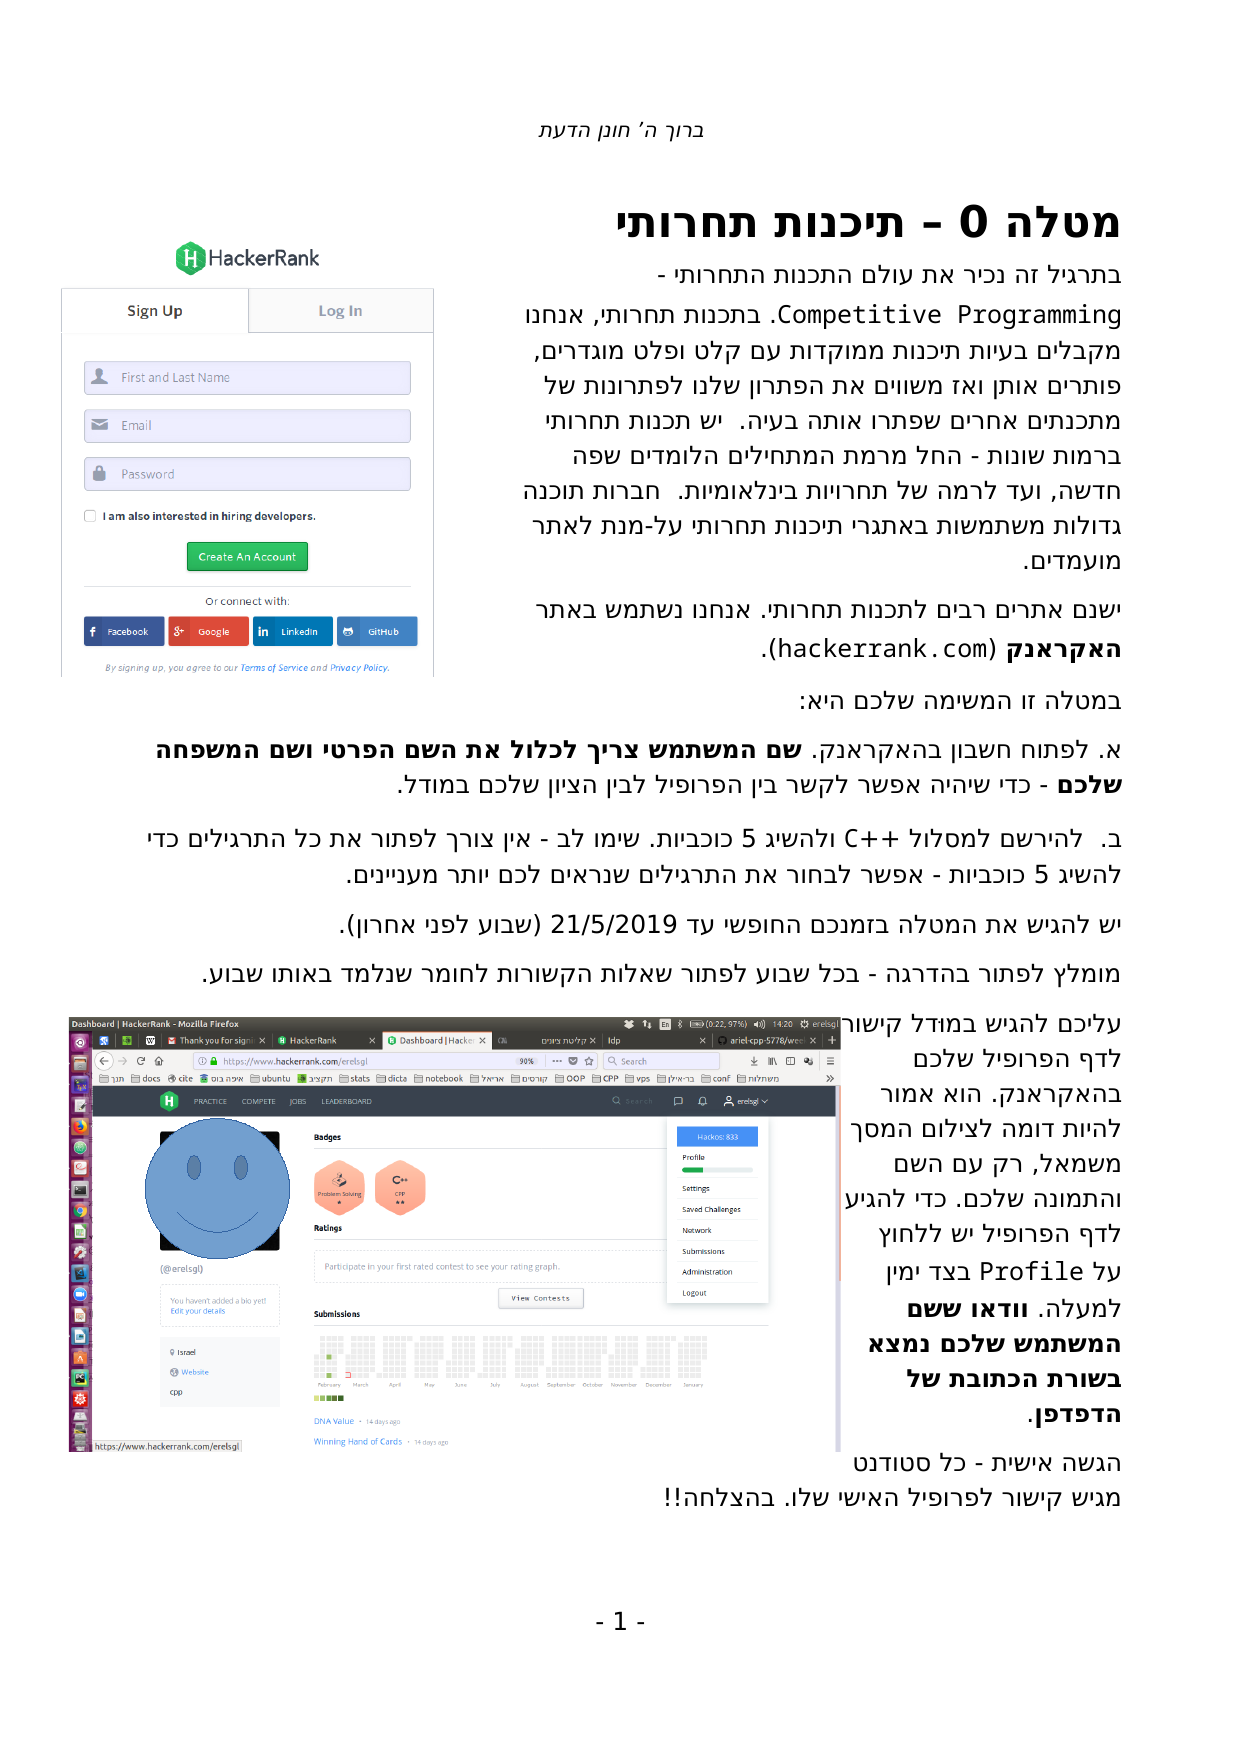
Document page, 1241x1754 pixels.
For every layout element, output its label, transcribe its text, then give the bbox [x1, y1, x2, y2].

text א. לפתוח חשבון בהאקראנק. שם המשתמש צריך לכלול את השם הפרטי ושם המשפחה שלכם - כדי שיהיה אפשר לקשר בין הפרופיל לבין הציון שלכם במודל. [118, 736, 1122, 800]
text הגשה אישית - כל סטודנט מגיש קישור לפרופיל האישי שלו. בהצלחה!! [118, 1448, 1122, 1513]
text ישנם אתרים רבים לתכנות תחרותי. אנחנו נשתמש באתר האקראנק (hackerrank.com). [508, 596, 1122, 665]
subtitle מטלה 0 – תיכנות תחרותי [118, 197, 1122, 248]
text מומלץ לפתור בהדרגה - בכל שבוע לפתור שאלות הקשורות לחומר שנלמד באותו שבוע. [118, 959, 1122, 988]
text במטלה זו המשימה שלכם היא: [118, 686, 1122, 715]
text ב. להירשם למסלול ++C ולהשיג 5 כוכביות. שימו לב - אין צורך לפתור את כל התרגילים כדי להשיג 5 כוכביות - אפשר לבחור את התרגילים שנראים לכם יותר מעניינים. [118, 820, 1122, 889]
text עליכם להגיש במוּדל קישור לדף הפרופיל שלכם בהאקראנק. הוא אמור להיות דומה לצילום המסך משמאל, רק עם השם והתמונה שלכם. כדי להגיע לדף הפרופיל יש ללחוץ על Profile בצד ימין למעלה. וודאו ששם המשתמש שלכם נמצא בשורת הכתובת של הדפדפן. [118, 1009, 1122, 1428]
picture [18, 232, 508, 677]
picture [68, 1017, 841, 1452]
text בתרגיל זה נכיר את עולם התכנות התחרותי - Competitive Programming. בתכנות תחרותי, אנחנו מקבלים בעיות תיכנות ממוקדות עם קלט ופלט מוגדרים, פותרים אותן ואז משווים את הפתרון שלנו לפתרונות של מתכנתים אחרים שפתרו אותה בעיה. יש תכנות תחרותי ברמות שונות - החל מרמת המתחילים הלומדים שפה חדשה, ועד לרמה של תחרויות בינלאומיות. חברות תוכנה גדולות משתמשות באתגרי תיכנות תחרותי על-מנת לאתר מועמדים. [508, 260, 1122, 575]
text יש להגיש את המטלה בזמנכם החופשי עד 21/5/2019 (שבוע לפני אחרון). [118, 910, 1122, 939]
